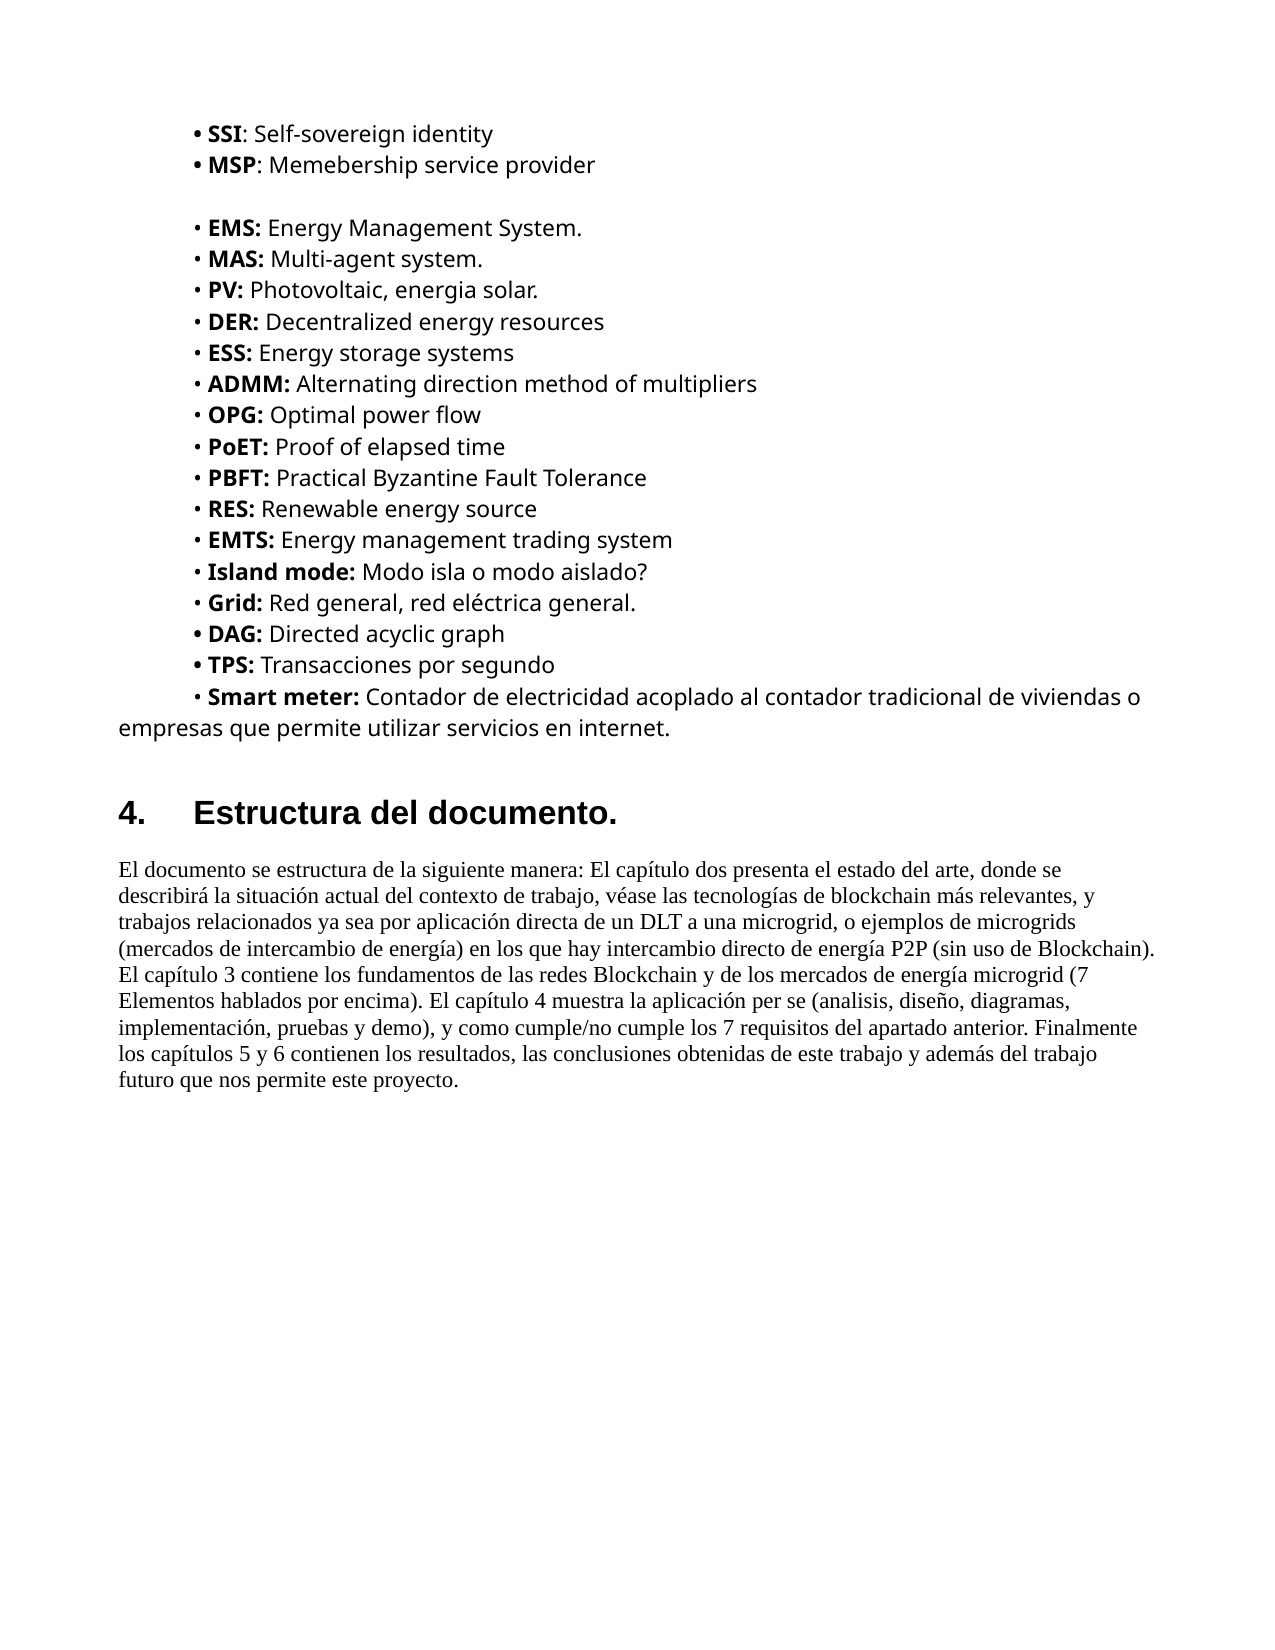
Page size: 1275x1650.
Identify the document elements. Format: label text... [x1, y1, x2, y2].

text • OPG: Optimal power flow [118, 399, 1157, 431]
text • MSP: Memebership service provider [118, 149, 1157, 181]
subtitle 4. Estructura del documento. [118, 793, 1157, 831]
text • DER: Decentralized energy resources [118, 306, 1157, 337]
text • Smart meter: Contador de electricidad acoplado al contador tradicional de viviendas o empresas que permite utilizar servicios en internet. [118, 681, 1157, 743]
text • SSI: Self-sovereign identity [118, 118, 1157, 149]
text • MAS: Multi-agent system. [118, 243, 1157, 274]
text • PoET: Proof of elapsed time [118, 431, 1157, 462]
text • RES: Renewable energy source [118, 493, 1157, 524]
text • ADMM: Alternating direction method of multipliers [118, 368, 1157, 399]
text El documento se estructura de la siguiente manera: El capítulo dos presenta el estado del arte, donde se describirá la situación actual del contexto de trabajo, véase las tecnologías de blockchain más relevantes, y trabajos relacionados ya sea por aplicación directa de un DLT a una microgrid, o ejemplos de microgrids (mercados de intercambio de energía) en los que hay intercambio directo de energía P2P (sin uso de Blockchain). El capítulo 3 contiene los fundamentos de las redes Blockchain y de los mercados de energía microgrid (7 Elementos hablados por encima). El capítulo 4 muestra la aplicación per se (analisis, diseño, diagramas, implementación, pruebas y demo), y como cumple/no cumple los 7 requisitos del apartado anterior. Finalmente los capítulos 5 y 6 contienen los resultados, las conclusiones obtenidas de este trabajo y además del trabajo futuro que nos permite este proyecto. [118, 856, 1157, 1093]
text • ESS: Energy storage systems [118, 337, 1157, 368]
text • PV: Photovoltaic, energia solar. [118, 274, 1157, 306]
text • Island mode: Modo isla o modo aislado? [118, 556, 1157, 587]
text • PBFT: Practical Byzantine Fault Tolerance [118, 462, 1157, 493]
text • Grid: Red general, red eléctrica general. [118, 587, 1157, 618]
text • DAG: Directed acyclic graph [118, 618, 1157, 649]
text • EMS: Energy Management System. [118, 212, 1157, 243]
text • TPS: Transacciones por segundo [118, 649, 1157, 681]
text • EMTS: Energy management trading system [118, 524, 1157, 556]
